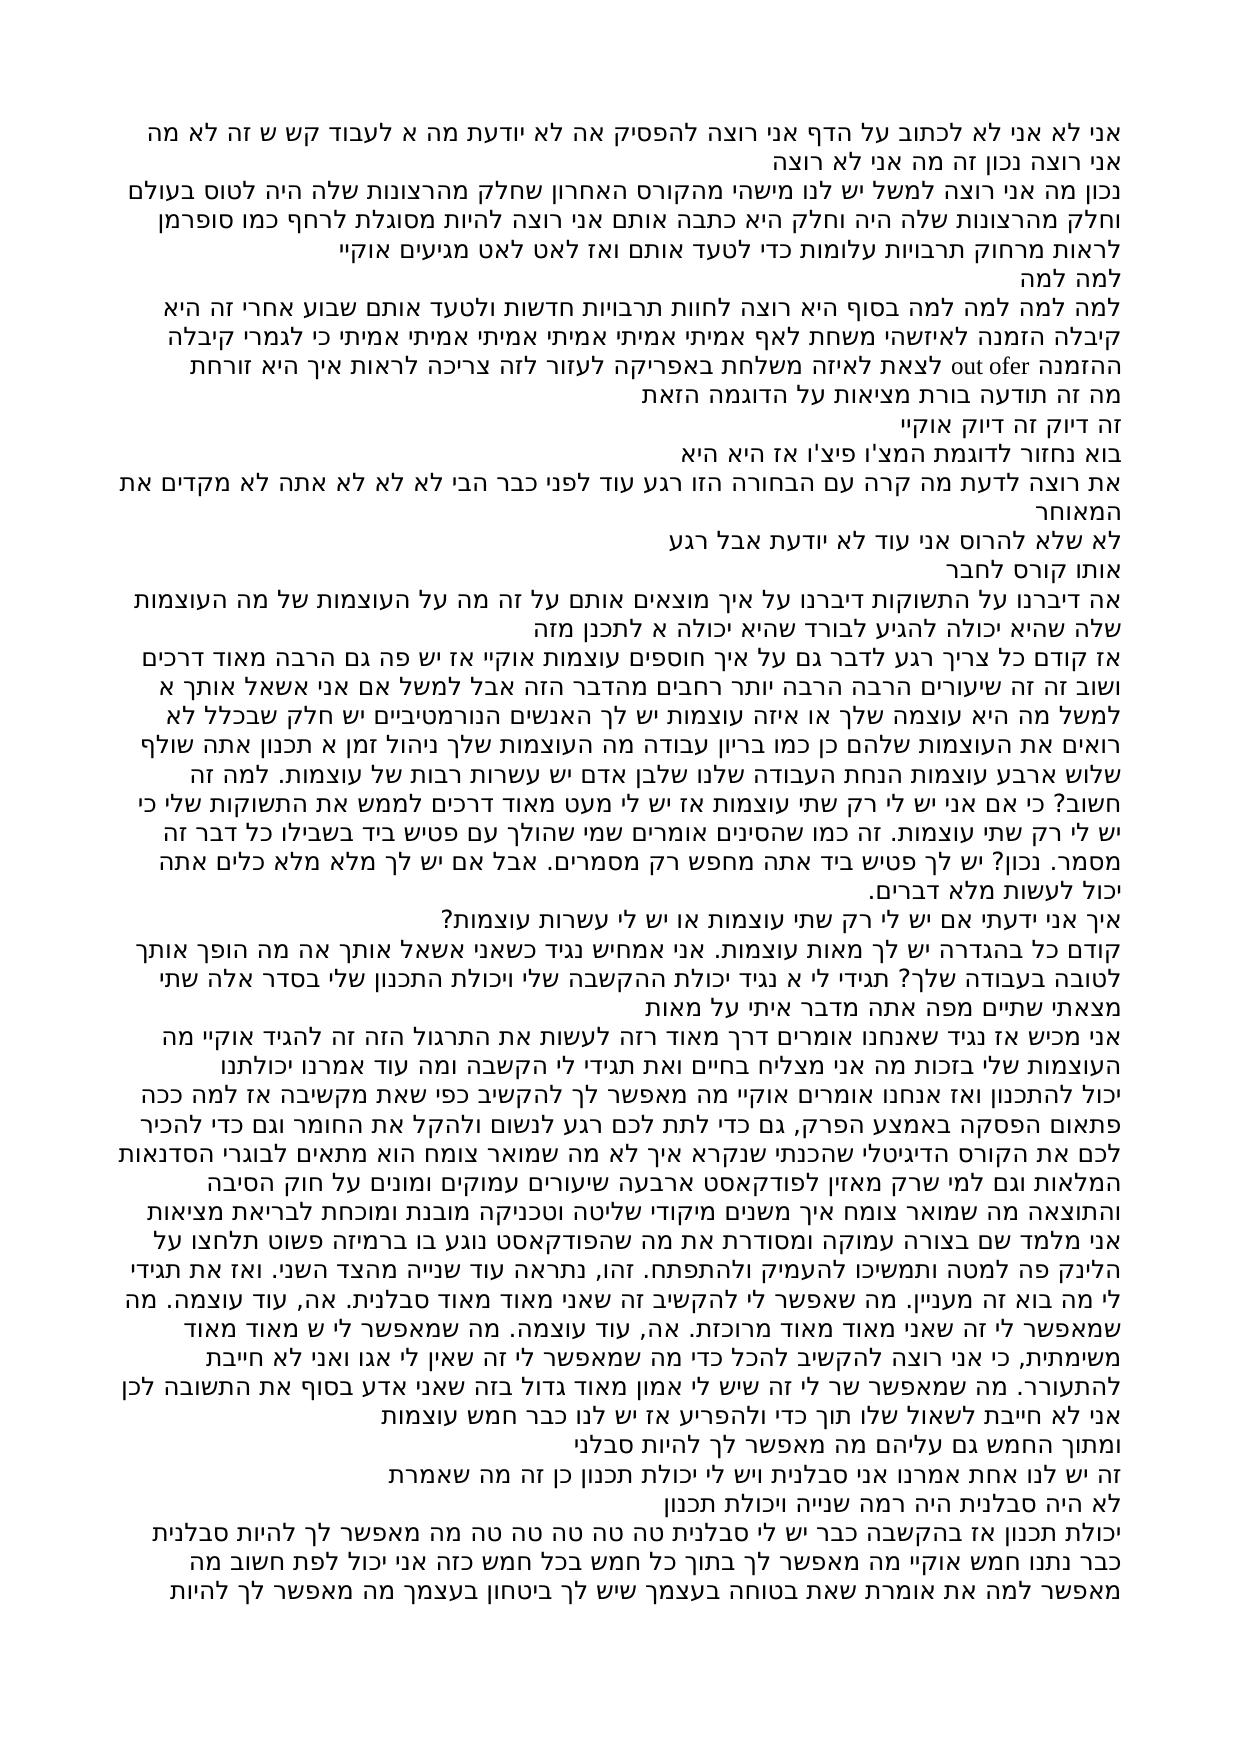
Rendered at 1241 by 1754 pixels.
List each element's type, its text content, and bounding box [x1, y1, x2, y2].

text קודם כל בהגדרה יש לך מאות עוצמות. אני אמחיש נגיד כשאני אשאל אותך אה מה הופך אותך לטובה בעבודה שלך? תגידי לי א נגיד יכולת ההקשבה שלי ויכולת התכנון שלי בסדר אלה שתי [118, 935, 1122, 993]
text נכון מה אני רוצה למשל יש לנו מישהי מהקורס האחרון שחלק מהרצונות שלה היה לטוס בעולם וחלק מהרצונות שלה היה וחלק היא כתבה אותם אני רוצה להיות מסוגלת לרחף כמו סופרמן לראות מרחוק תרבויות עלומות כדי לטעד אותם ואז לאט לאט מגיעים אוקיי [118, 176, 1122, 264]
text יכול להתכנון ואז אנחנו אומרים אוקיי מה מאפשר לך להקשיב כפי שאת מקשיבה אז למה ככה פתאום הפסקה באמצע הפרק, גם כדי לתת לכם רגע לנשום ולהקל את החומר וגם כדי להכיר לכם את הקורס הדיגיטלי שהכנתי שנקרא איך לא מה שמואר צומח הוא מתאים לבוגרי הסדנאות המלאות וגם למי שרק מאזין לפודקאסט ארבעה שיעורים עמוקים ומונים על חוק הסיבה והתוצאה מה שמואר צומח איך משנים מיקודי שליטה וטכניקה מובנת ומוכחת לבריאת מציאות אני מלמד שם בצורה עמוקה ומסודרת את מה שהפודקאסט נוגע בו ברמיזה פשוט תלחצו על הלינק פה למטה ותמשיכו להעמיק ולהתפתח. זהו, נתראה עוד שנייה מהצד השני. ואז את תגידי לי מה בוא זה מעניין. מה שאפשר לי להקשיב זה שאני מאוד מאוד סבלנית. אה, עוד עוצמה. מה שמאפשר לי זה שאני מאוד מאוד מרוכזת. אה, עוד עוצמה. מה שמאפשר לי ש מאוד מאוד משימתית, כי אני רוצה להקשיב להכל כדי מה שמאפשר לי זה שאין לי אגו ואני לא חייבת להתעורר. מה שמאפשר שר לי זה שיש לי אמון מאוד גדול בזה שאני אדע בסוף את התשובה לכן אני לא חייבת לשאול שלו תוך כדי ולהפריע אז יש לנו כבר חמש עוצמות [118, 1081, 1122, 1431]
text ומתוך החמש גם עליהם מה מאפשר לך להיות סבלני [118, 1431, 1122, 1460]
text את רוצה לדעת מה קרה עם הבחורה הזו רגע עוד לפני כבר הבי לא לא לא אתה לא מקדים את המאוחר [118, 468, 1122, 527]
text אה דיברנו על התשוקות דיברנו על איך מוצאים אותם על זה מה על העוצמות של מה העוצמות שלה שהיא יכולה להגיע לבורד שהיא יכולה א לתכנן מזה [118, 585, 1122, 643]
text אני לא אני לא לכתוב על הדף אני רוצה להפסיק אה לא יודעת מה א לעבוד קש ש זה לא מה אני רוצה נכון זה מה אני לא רוצה [118, 118, 1122, 176]
text למה למה למה למה בסוף היא רוצה לחוות תרבויות חדשות ולטעד אותם שבוע אחרי זה היא קיבלה הזמנה לאיזשהי משחת לאף אמיתי אמיתי אמיתי אמיתי אמיתי אמיתי כי לגמרי קיבלה ההזמנה out ofer לצאת לאיזה משלחת באפריקה לעזור לזה צריכה לראות איך היא זורחת [118, 293, 1122, 381]
text זה דיוק זה דיוק אוקיי [118, 410, 1122, 439]
text לא היה סבלנית היה רמה שנייה ויכולת תכנון [118, 1489, 1122, 1518]
text אז קודם כל צריך רגע לדבר גם על איך חוספים עוצמות אוקיי אז יש פה גם הרבה מאוד דרכים ושוב זה זה שיעורים הרבה הרבה יותר רחבים מהדבר הזה אבל למשל אם אני אשאל אותך א למשל מה היא עוצמה שלך או איזה עוצמות יש לך האנשים הנורמטיביים יש חלק שבכלל לא רואים את העוצמות שלהם כן כמו בריון עבודה מה העוצמות שלך ניהול זמן א תכנון אתה שולף שלוש ארבע עוצמות הנחת העבודה שלנו שלבן אדם יש עשרות רבות של עוצמות. למה זה חשוב? כי אם אני יש לי רק שתי עוצמות אז יש לי מעט מאוד דרכים לממש את התשוקות שלי כי יש לי רק שתי עוצמות. זה כמו שהסינים אומרים שמי שהולך עם פטיש ביד בשבילו כל דבר זה מסמר. נכון? יש לך פטיש ביד אתה מחפש רק מסמרים. אבל אם יש לך מלא מלא כלים אתה יכול לעשות מלא דברים. [118, 643, 1122, 906]
text אני מכיש אז נגיד שאנחנו אומרים דרך מאוד רזה לעשות את התרגול הזה זה להגיד אוקיי מה העוצמות שלי בזכות מה אני מצליח בחיים ואת תגידי לי הקשבה ומה עוד אמרנו יכולתנו [118, 1022, 1122, 1081]
text בוא נחזור לדוגמת המצ'ו פיצ'ו אז היא היא [118, 439, 1122, 468]
text לא שלא להרוס אני עוד לא יודעת אבל רגע [118, 527, 1122, 556]
text יכולת תכנון אז בהקשבה כבר יש לי סבלנית טה טה טה טה טה מה מאפשר לך להיות סבלנית כבר נתנו חמש אוקיי מה מאפשר לך בתוך כל חמש בכל חמש כזה אני יכול לפת חשוב מה מאפשר למה את אומרת שאת בטוחה בעצמך שיש לך ביטחון בעצמך מה מאפשר לך להיות בביטחון עצמך אני סומכת על האינטואיציה שלי אני סומכת על הידע שלי אני סומכת אוקיי אז רק מהקשבה אנחנו מוציאים 50 [118, 1518, 1122, 1606]
text אותו קורס לחבר [118, 556, 1122, 585]
text מצאתי שתיים מפה אתה מדבר איתי על מאות [118, 993, 1122, 1022]
text זה יש לנו אחת אמרנו אני סבלנית ויש לי יכולת תכנון כן זה מה שאמרת [118, 1460, 1122, 1489]
text מה זה תודעה בורת מציאות על הדוגמה הזאת [118, 381, 1122, 410]
text למה למה [118, 264, 1122, 293]
text איך אני ידעתי אם יש לי רק שתי עוצמות או יש לי עשרות עוצמות? [118, 906, 1122, 935]
